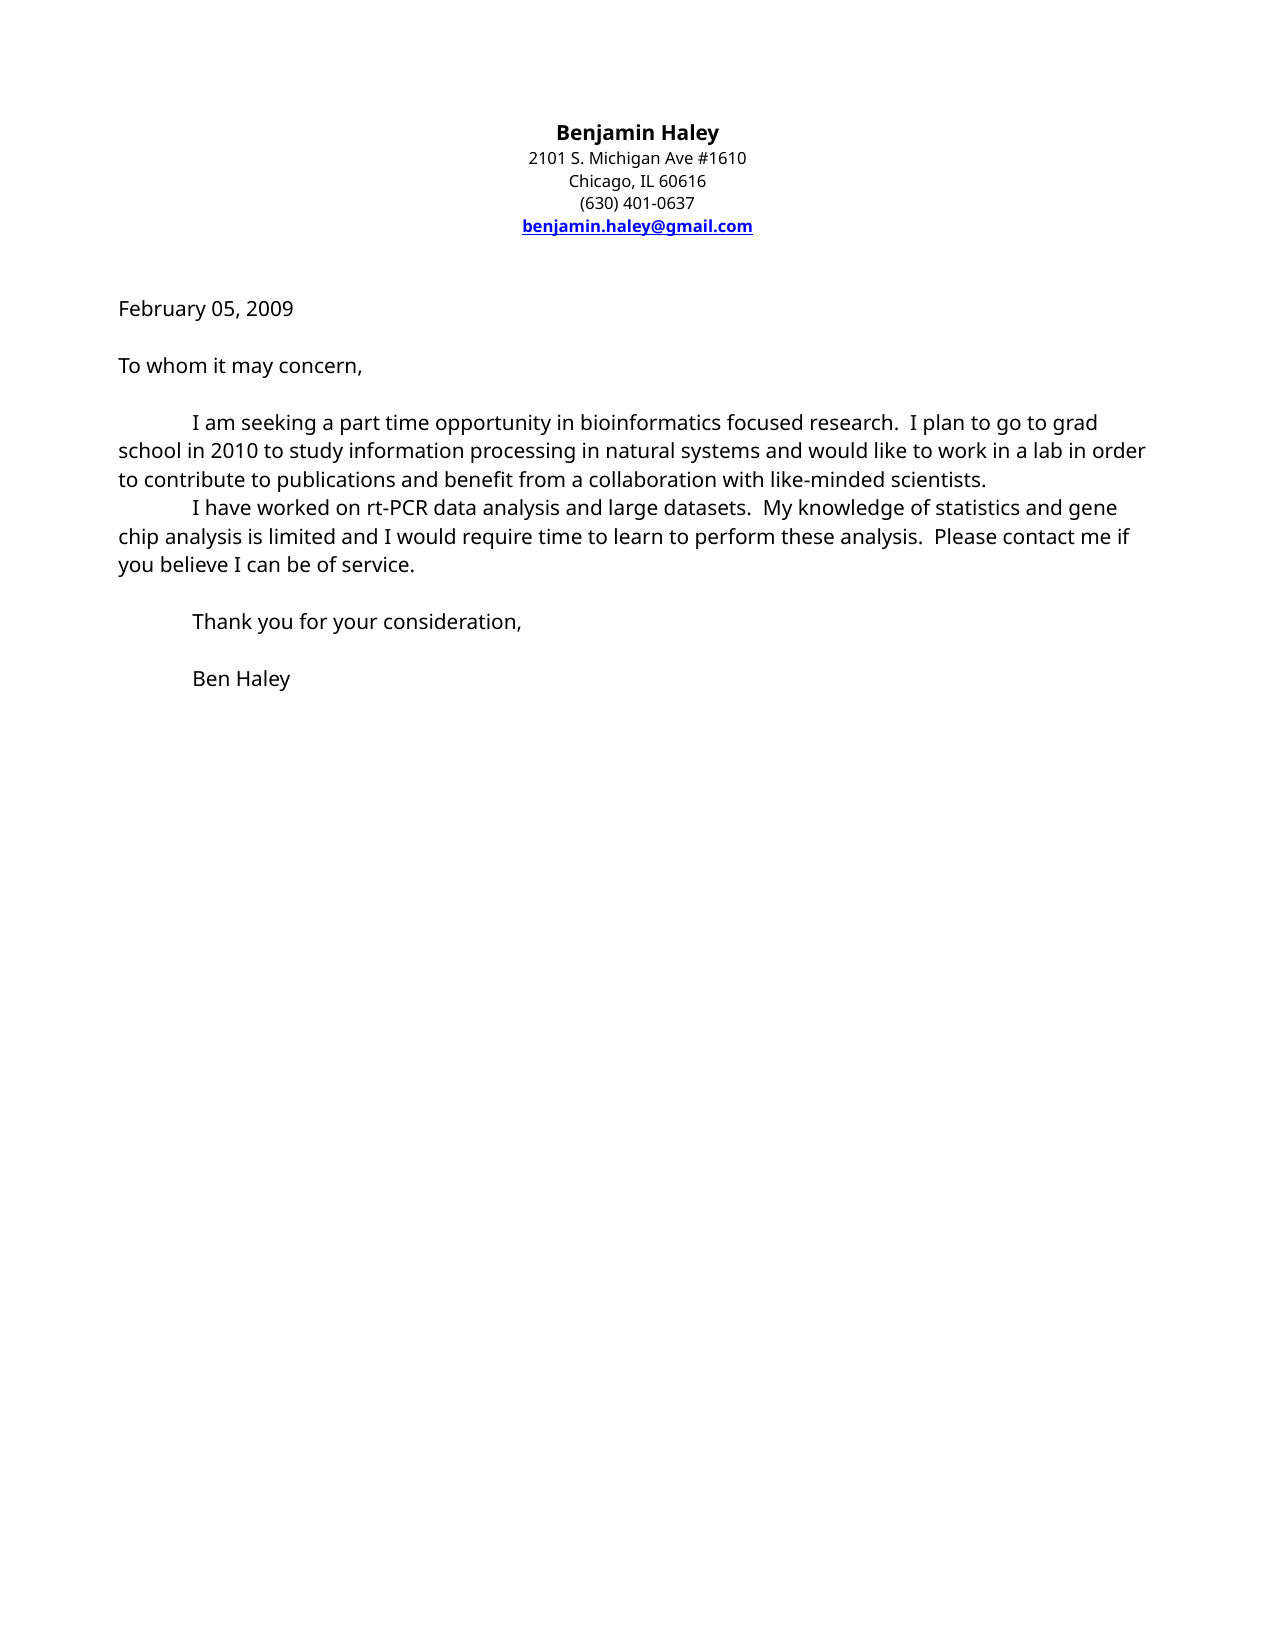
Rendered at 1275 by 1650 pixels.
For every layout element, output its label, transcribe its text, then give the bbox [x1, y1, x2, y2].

text Thank you for your consideration, [118, 607, 1157, 636]
text Ben Haley [118, 664, 1157, 692]
text Benjamin Haley [118, 118, 1157, 147]
text February 05, 2009 [118, 294, 1157, 323]
text To whom it may concern, [118, 351, 1157, 379]
text (630) 401-0637 [118, 192, 1157, 215]
text 2101 S. Michigan Ave #1610 [118, 147, 1157, 169]
text I have worked on rt-PCR data analysis and large datasets. My knowledge of statistics and gene chip analysis is limited and I would require time to learn to perform these analysis. Please contact me if you believe I can be of service. [118, 493, 1157, 579]
text I am seeking a part time opportunity in bioinformatics focused research. I plan to go to grad school in 2010 to study information processing in natural systems and would like to work in a lab in order to contribute to publications and benefit from a collaboration with like-minded scientists. [118, 408, 1157, 493]
text benjamin.haley@gmail.com [118, 215, 1157, 237]
text Chicago, IL 60616 [118, 169, 1157, 192]
